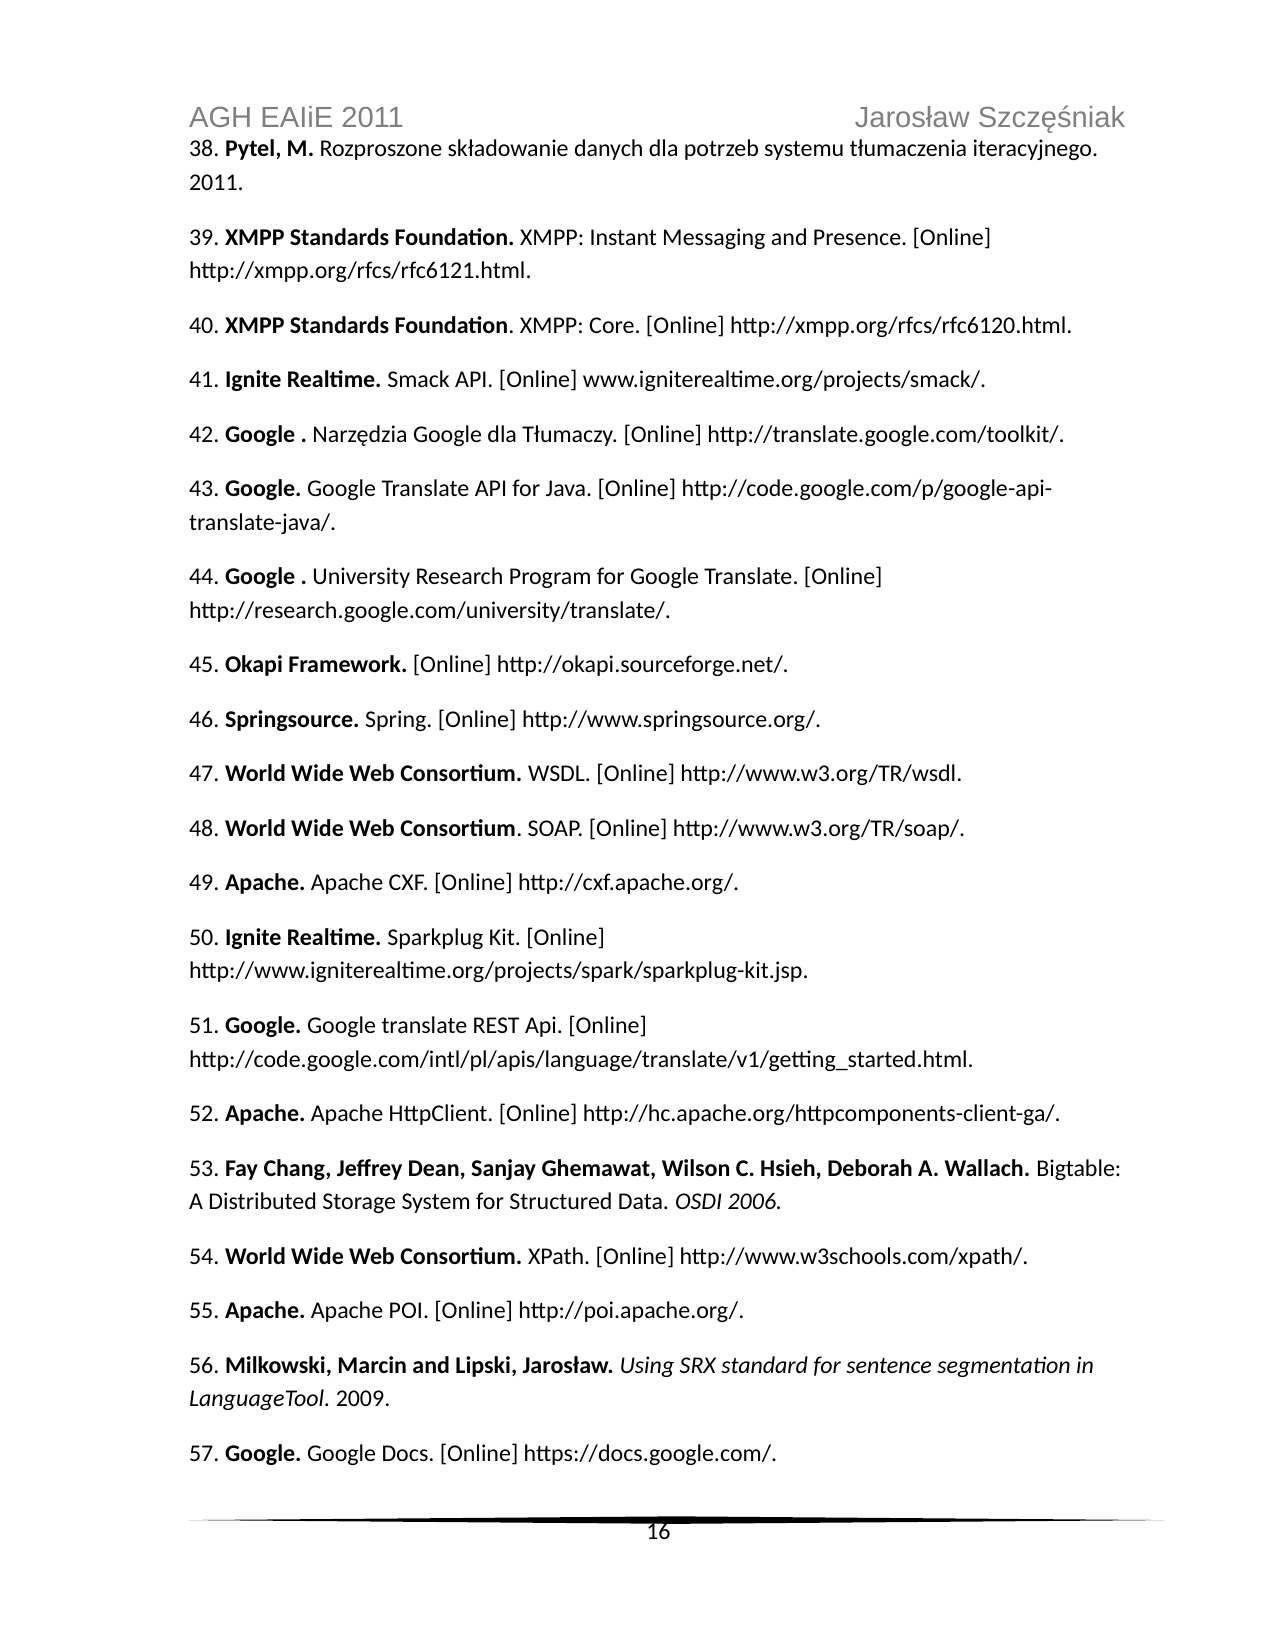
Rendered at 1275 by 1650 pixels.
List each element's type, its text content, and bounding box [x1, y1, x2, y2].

text 45. Okapi Framework. [Online] http://okapi.sourceforge.net/. [189, 649, 1127, 679]
text 56. Milkowski, Marcin and Lipski, Jarosław. Using SRX standard for sentence segmentation in LanguageTool. 2009. [189, 1350, 1127, 1413]
text 57. Google. Google Docs. [Online] https://docs.google.com/. [189, 1438, 1127, 1467]
text 38. Pytel, M. Rozproszone składowanie danych dla potrzeb systemu tłumaczenia iteracyjnego. 2011. [189, 133, 1127, 196]
text 44. Google . University Research Program for Google Translate. [Online] http://research.google.com/university/translate/. [189, 561, 1127, 624]
text 51. Google. Google translate REST Api. [Online] http://code.google.com/intl/pl/apis/language/translate/v1/getting_started.html. [189, 1010, 1127, 1073]
text 50. Ignite Realtime. Sparkplug Kit. [Online] http://www.igniterealtime.org/projects/spark/sparkplug-kit.jsp. [189, 922, 1127, 985]
text 41. Ignite Realtime. Smack API. [Online] www.igniterealtime.org/projects/smack/. [189, 364, 1127, 393]
text 40. XMPP Standards Foundation. XMPP: Core. [Online] http://xmpp.org/rfcs/rfc6120.html. [189, 310, 1127, 339]
text 42. Google . Narzędzia Google dla Tłumaczy. [Online] http://translate.google.com/toolkit/. [189, 419, 1127, 448]
text 48. World Wide Web Consortium. SOAP. [Online] http://www.w3.org/TR/soap/. [189, 813, 1127, 842]
text 47. World Wide Web Consortium. WSDL. [Online] http://www.w3.org/TR/wsdl. [189, 758, 1127, 788]
text 49. Apache. Apache CXF. [Online] http://cxf.apache.org/. [189, 867, 1127, 897]
text 53. Fay Chang, Jeffrey Dean, Sanjay Ghemawat, Wilson C. Hsieh, Deborah A. Wallach. Bigtable: A Distributed Storage System for Structured Data. OSDI 2006. [189, 1153, 1127, 1216]
text 55. Apache. Apache POI. [Online] http://poi.apache.org/. [189, 1295, 1127, 1324]
text 54. World Wide Web Consortium. XPath. [Online] http://www.w3schools.com/xpath/. [189, 1241, 1127, 1270]
text 46. Springsource. Spring. [Online] http://www.springsource.org/. [189, 704, 1127, 733]
text 52. Apache. Apache HttpClient. [Online] http://hc.apache.org/httpcomponents-client-ga/. [189, 1098, 1127, 1127]
text 43. Google. Google Translate API for Java. [Online] http://code.google.com/p/google-api-translate-java/. [189, 473, 1127, 536]
text 39. XMPP Standards Foundation. XMPP: Instant Messaging and Presence. [Online] http://xmpp.org/rfcs/rfc6121.html. [189, 222, 1127, 284]
